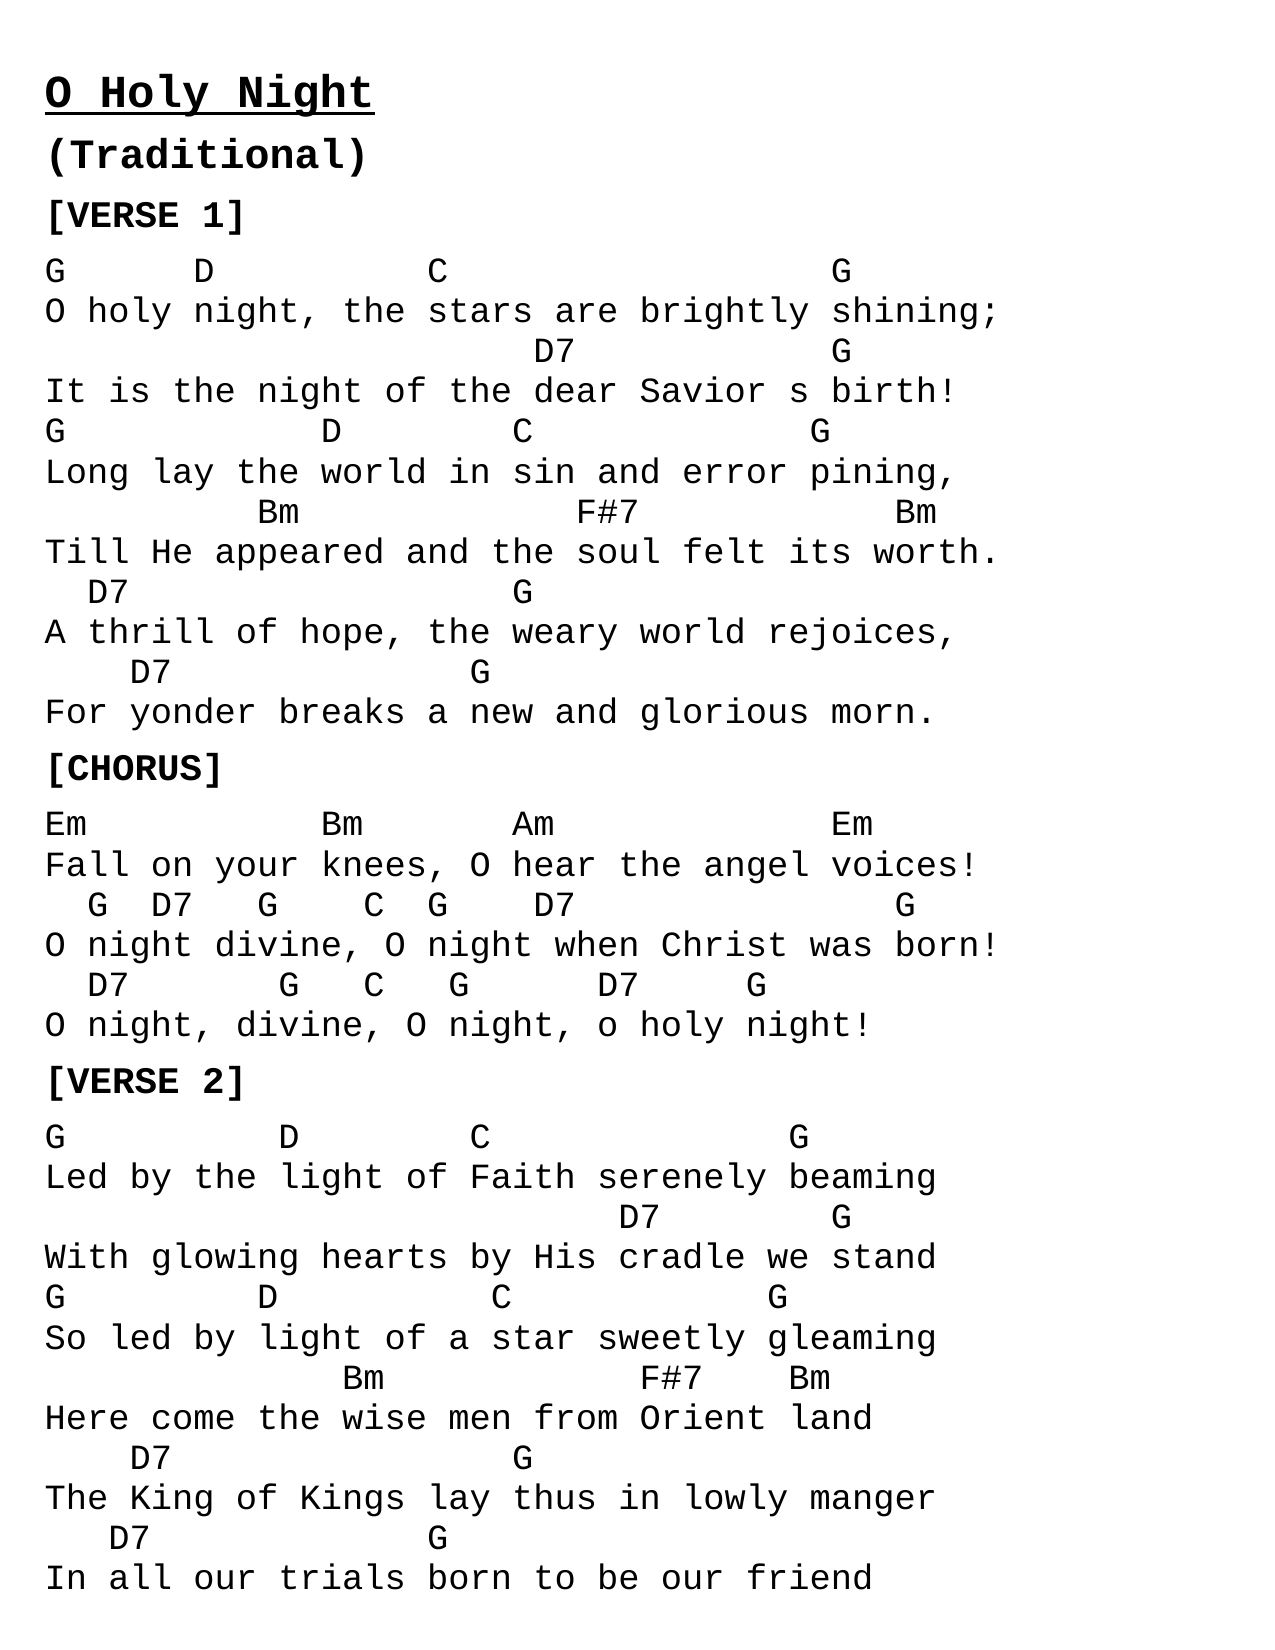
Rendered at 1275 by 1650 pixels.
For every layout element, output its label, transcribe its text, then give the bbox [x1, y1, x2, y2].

text O night divine, O night when Christ was born! [44, 927, 1231, 967]
subtitle [CHORUS] [44, 749, 1231, 792]
text G D7 G C G D7 G [44, 887, 1231, 927]
text D7 G [44, 1520, 1231, 1560]
text D7 G [44, 333, 1231, 373]
text G D C G [44, 1119, 1231, 1159]
text The King of Kings lay thus in lowly manger [44, 1480, 1231, 1520]
text It is the night of the dear Savior s birth! [44, 373, 1231, 413]
text Long lay the world in sin and error pining, [44, 453, 1231, 494]
text A thrill of hope, the weary world rejoices, [44, 614, 1231, 654]
text Bm F#7 Bm [44, 1360, 1231, 1400]
text So led by light of a star sweetly gleaming [44, 1319, 1231, 1360]
text D7 G [44, 654, 1231, 694]
text D7 G [44, 1199, 1231, 1239]
text Till He appeared and the soul felt its worth. [44, 534, 1231, 574]
text Fall on your knees, O hear the angel voices! [44, 846, 1231, 887]
text Em Bm Am Em [44, 806, 1231, 846]
text G D C G [44, 413, 1231, 453]
text O holy night, the stars are brightly shining; [44, 293, 1231, 333]
subtitle (Traditional) [44, 134, 1231, 181]
text Led by the light of Faith serenely beaming [44, 1159, 1231, 1199]
text G D C G [44, 253, 1231, 293]
text G D C G [44, 1279, 1231, 1319]
text For yonder breaks a new and glorious morn. [44, 694, 1231, 734]
subtitle [VERSE 1] [44, 196, 1231, 238]
text O night, divine, O night, o holy night! [44, 1007, 1231, 1047]
text D7 G [44, 1440, 1231, 1480]
text Bm F#7 Bm [44, 494, 1231, 534]
text In all our trials born to be our friend [44, 1560, 1231, 1600]
text D7 G [44, 574, 1231, 614]
text With glowing hearts by His cradle we stand [44, 1239, 1231, 1279]
subtitle O Holy Night [44, 69, 1231, 121]
text Here come the wise men from Orient land [44, 1400, 1231, 1440]
subtitle [VERSE 2] [44, 1062, 1231, 1104]
text D7 G C G D7 G [44, 967, 1231, 1007]
